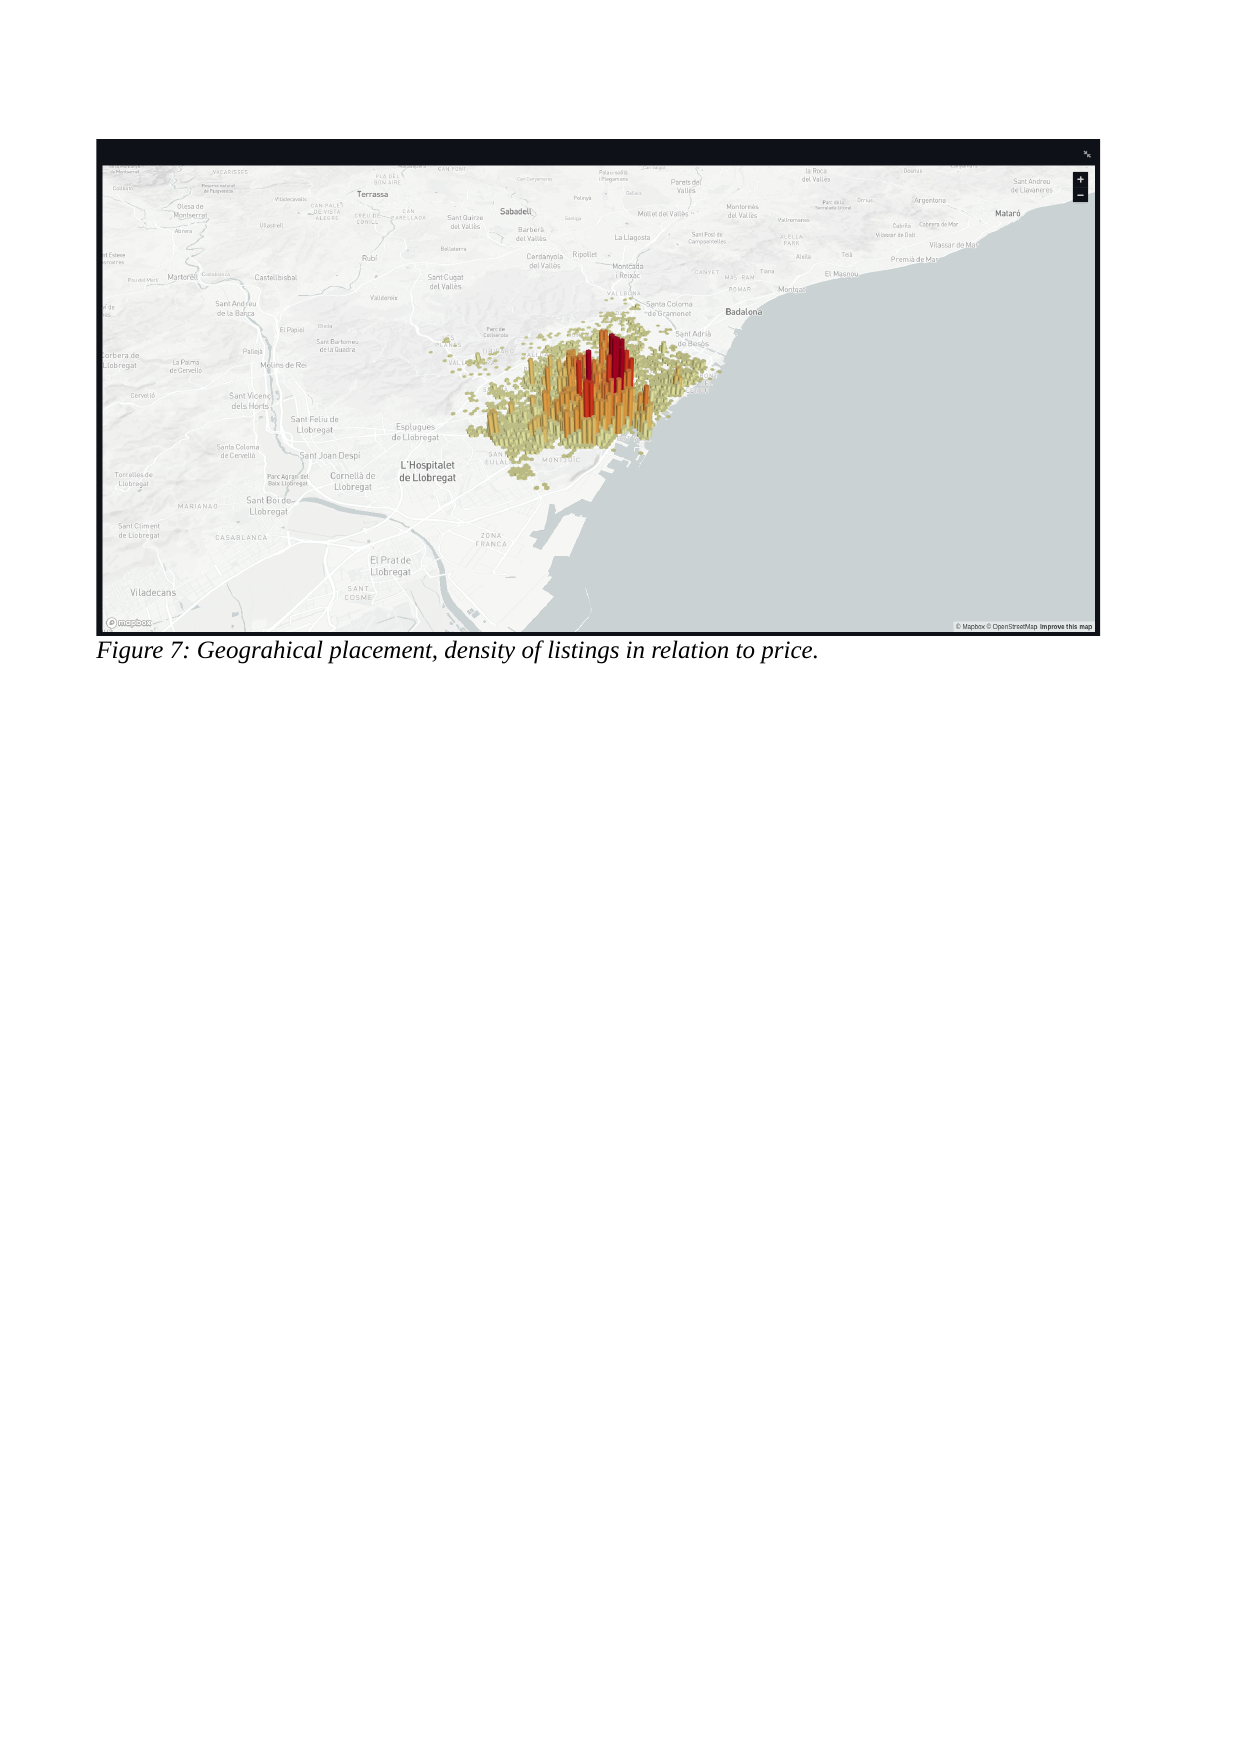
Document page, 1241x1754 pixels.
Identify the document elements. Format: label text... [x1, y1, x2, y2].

text Figure 7: Geograhical placement, density of listings in relation to price. [96, 636, 1100, 664]
picture [96, 139, 1101, 636]
